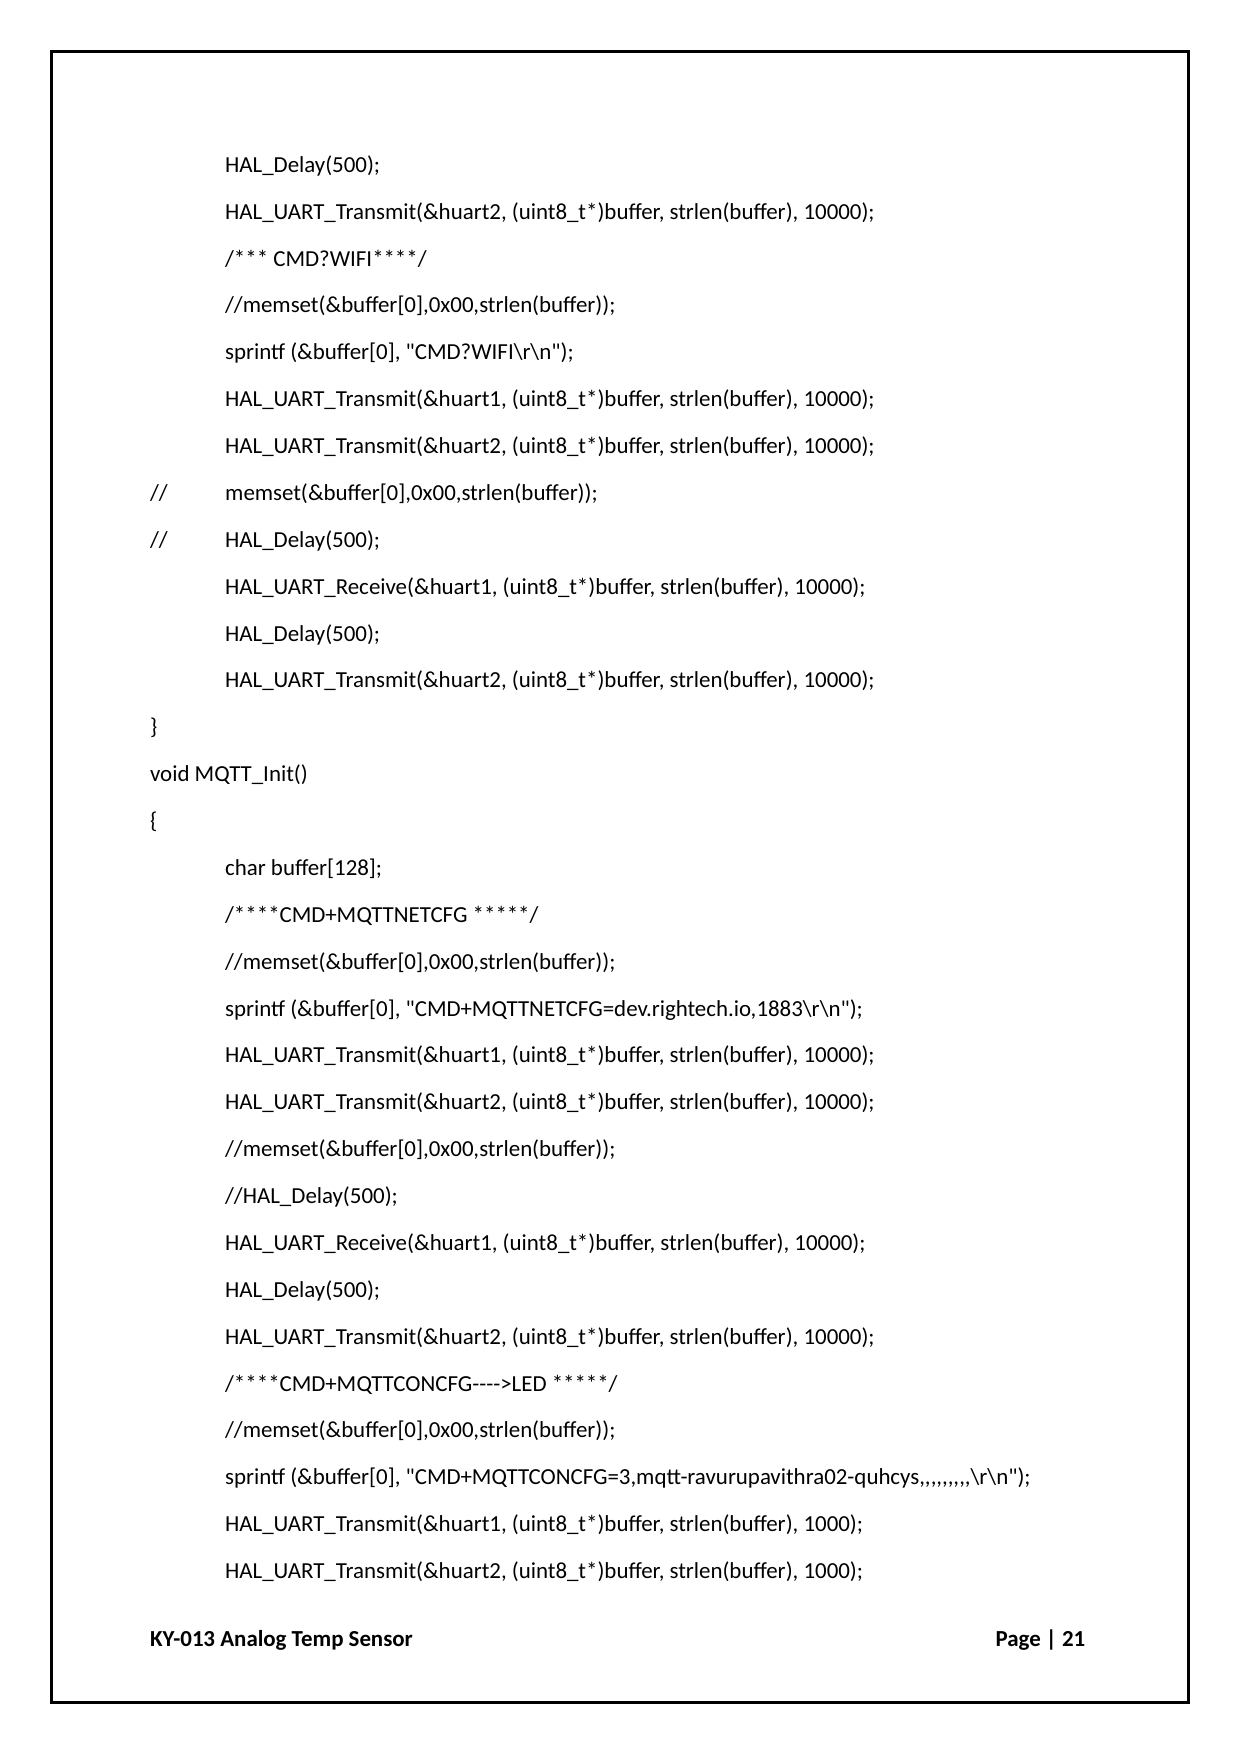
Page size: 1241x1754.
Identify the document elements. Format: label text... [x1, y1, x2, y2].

text HAL_Delay(500); [150, 150, 1090, 178]
text HAL_UART_Transmit(&huart1, (uint8_t*)buffer, strlen(buffer), 10000); [150, 1041, 1090, 1069]
text HAL_UART_Transmit(&huart1, (uint8_t*)buffer, strlen(buffer), 10000); [150, 384, 1090, 412]
text void MQTT_Init() [150, 759, 1090, 787]
text HAL_UART_Transmit(&huart2, (uint8_t*)buffer, strlen(buffer), 10000); [150, 666, 1090, 694]
text HAL_UART_Receive(&huart1, (uint8_t*)buffer, strlen(buffer), 10000); [150, 1228, 1090, 1256]
text //memset(&buffer[0],0x00,strlen(buffer)); [150, 1416, 1090, 1444]
text //memset(&buffer[0],0x00,strlen(buffer)); [150, 947, 1090, 975]
text /*** CMD?WIFI****/ [150, 244, 1090, 272]
text // memset(&buffer[0],0x00,strlen(buffer)); [150, 478, 1090, 506]
text HAL_UART_Transmit(&huart2, (uint8_t*)buffer, strlen(buffer), 10000); [150, 431, 1090, 459]
text /****CMD+MQTTCONCFG---->LED *****/ [150, 1369, 1090, 1397]
text /****CMD+MQTTNETCFG *****/ [150, 900, 1090, 928]
text HAL_Delay(500); [150, 1275, 1090, 1303]
text // HAL_Delay(500); [150, 525, 1090, 553]
text HAL_UART_Receive(&huart1, (uint8_t*)buffer, strlen(buffer), 10000); [150, 572, 1090, 600]
text sprintf (&buffer[0], "CMD?WIFI\r\n"); [150, 337, 1090, 366]
text } [150, 712, 1090, 741]
text //memset(&buffer[0],0x00,strlen(buffer)); [150, 291, 1090, 319]
text sprintf (&buffer[0], "CMD+MQTTCONCFG=3,mqtt-ravurupavithra02-quhcys,,,,,,,,,\r\n"); [150, 1462, 1090, 1491]
text sprintf (&buffer[0], "CMD+MQTTNETCFG=dev.rightech.io,1883\r\n"); [150, 994, 1090, 1022]
text //HAL_Delay(500); [150, 1181, 1090, 1209]
text { [150, 806, 1090, 834]
text HAL_UART_Transmit(&huart2, (uint8_t*)buffer, strlen(buffer), 1000); [150, 1556, 1090, 1584]
text HAL_Delay(500); [150, 619, 1090, 647]
text HAL_UART_Transmit(&huart2, (uint8_t*)buffer, strlen(buffer), 10000); [150, 1087, 1090, 1116]
text char buffer[128]; [150, 853, 1090, 881]
text HAL_UART_Transmit(&huart2, (uint8_t*)buffer, strlen(buffer), 10000); [150, 197, 1090, 225]
text //memset(&buffer[0],0x00,strlen(buffer)); [150, 1134, 1090, 1162]
text HAL_UART_Transmit(&huart2, (uint8_t*)buffer, strlen(buffer), 10000); [150, 1322, 1090, 1350]
text HAL_UART_Transmit(&huart1, (uint8_t*)buffer, strlen(buffer), 1000); [150, 1509, 1090, 1537]
